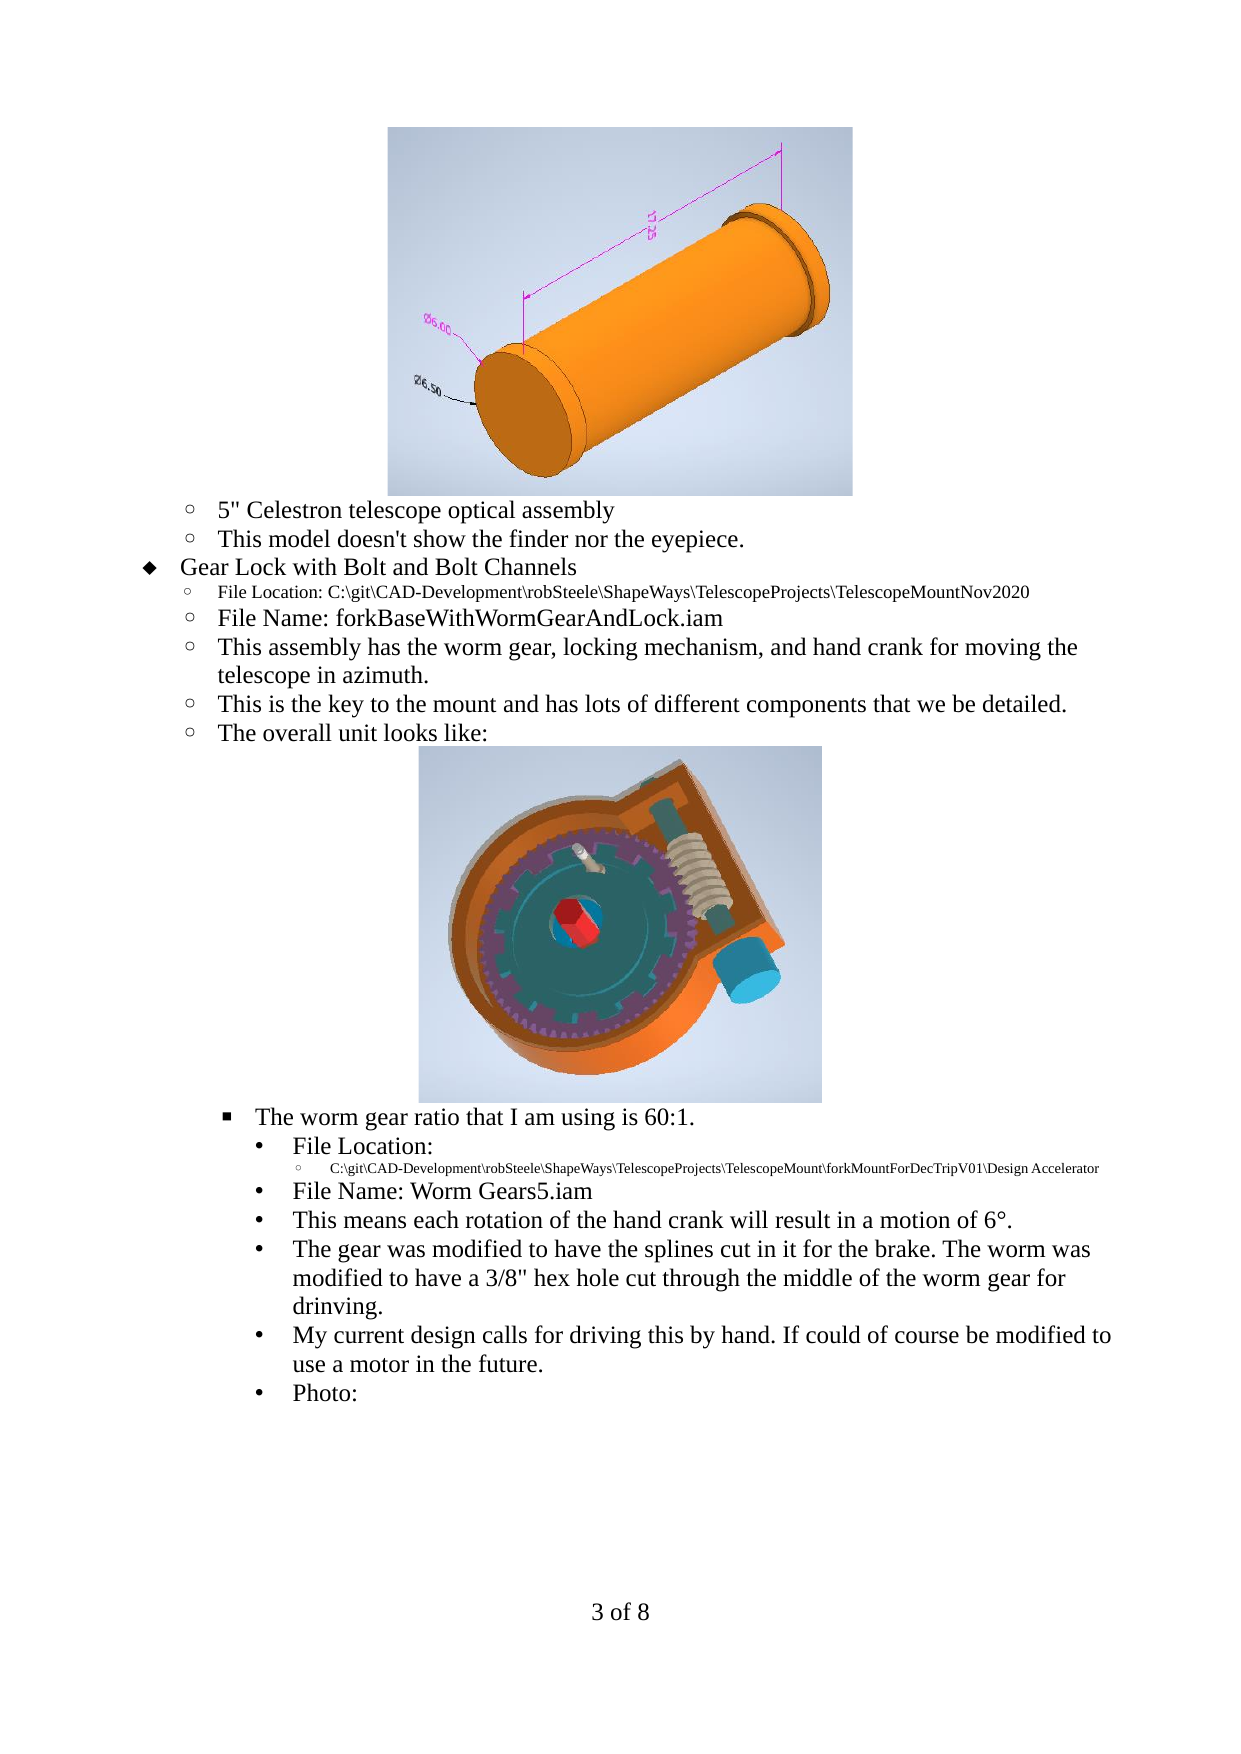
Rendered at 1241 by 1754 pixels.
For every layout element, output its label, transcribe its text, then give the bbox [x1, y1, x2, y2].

list File Location: C:\git\CAD-Development\robSteele\ShapeWays\TelescopeProjects\TelescopeMountNov2020 [180, 581, 1136, 603]
list File Location: [255, 1131, 1136, 1159]
list This assembly has the worm gear, locking mechanism, and hand crank for moving the telescope in azimuth. [180, 632, 1136, 689]
list The overall unit looks like: [180, 718, 1136, 747]
list Photo: [255, 1378, 1136, 1406]
list C:\git\CAD-Development\robSteele\ShapeWays\TelescopeProjects\TelescopeMount\forkMountForDecTripV01\Design Accelerator [292, 1159, 1136, 1176]
list My current design calls for driving this by hand. If could of course be modified to use a motor in the future. [255, 1320, 1136, 1378]
list The gear was modified to have the splines cut in it for the brake. The worm was modified to have a 3/8" hex hole cut through the middle of the worm gear for drinving. [255, 1234, 1136, 1320]
list This model doesn't show the finder nor the eyepiece. [180, 524, 1136, 552]
list This means each rotation of the hand crank will result in a motion of 6°. [255, 1205, 1136, 1234]
list 5" Celestron telescope optical assembly [180, 127, 1136, 524]
list File Name: forkBaseWithWormGearAndLock.iam [180, 603, 1136, 632]
list This is the key to the mount and has lots of different components that we be detailed. [180, 689, 1136, 718]
list Gear Lock with Bolt and Bolt Channels [142, 552, 1136, 581]
list File Name: Worm Gears5.iam [255, 1176, 1136, 1205]
picture [387, 127, 853, 496]
picture [418, 746, 822, 1103]
list The worm gear ratio that I am using is 60:1. [217, 747, 1136, 1131]
